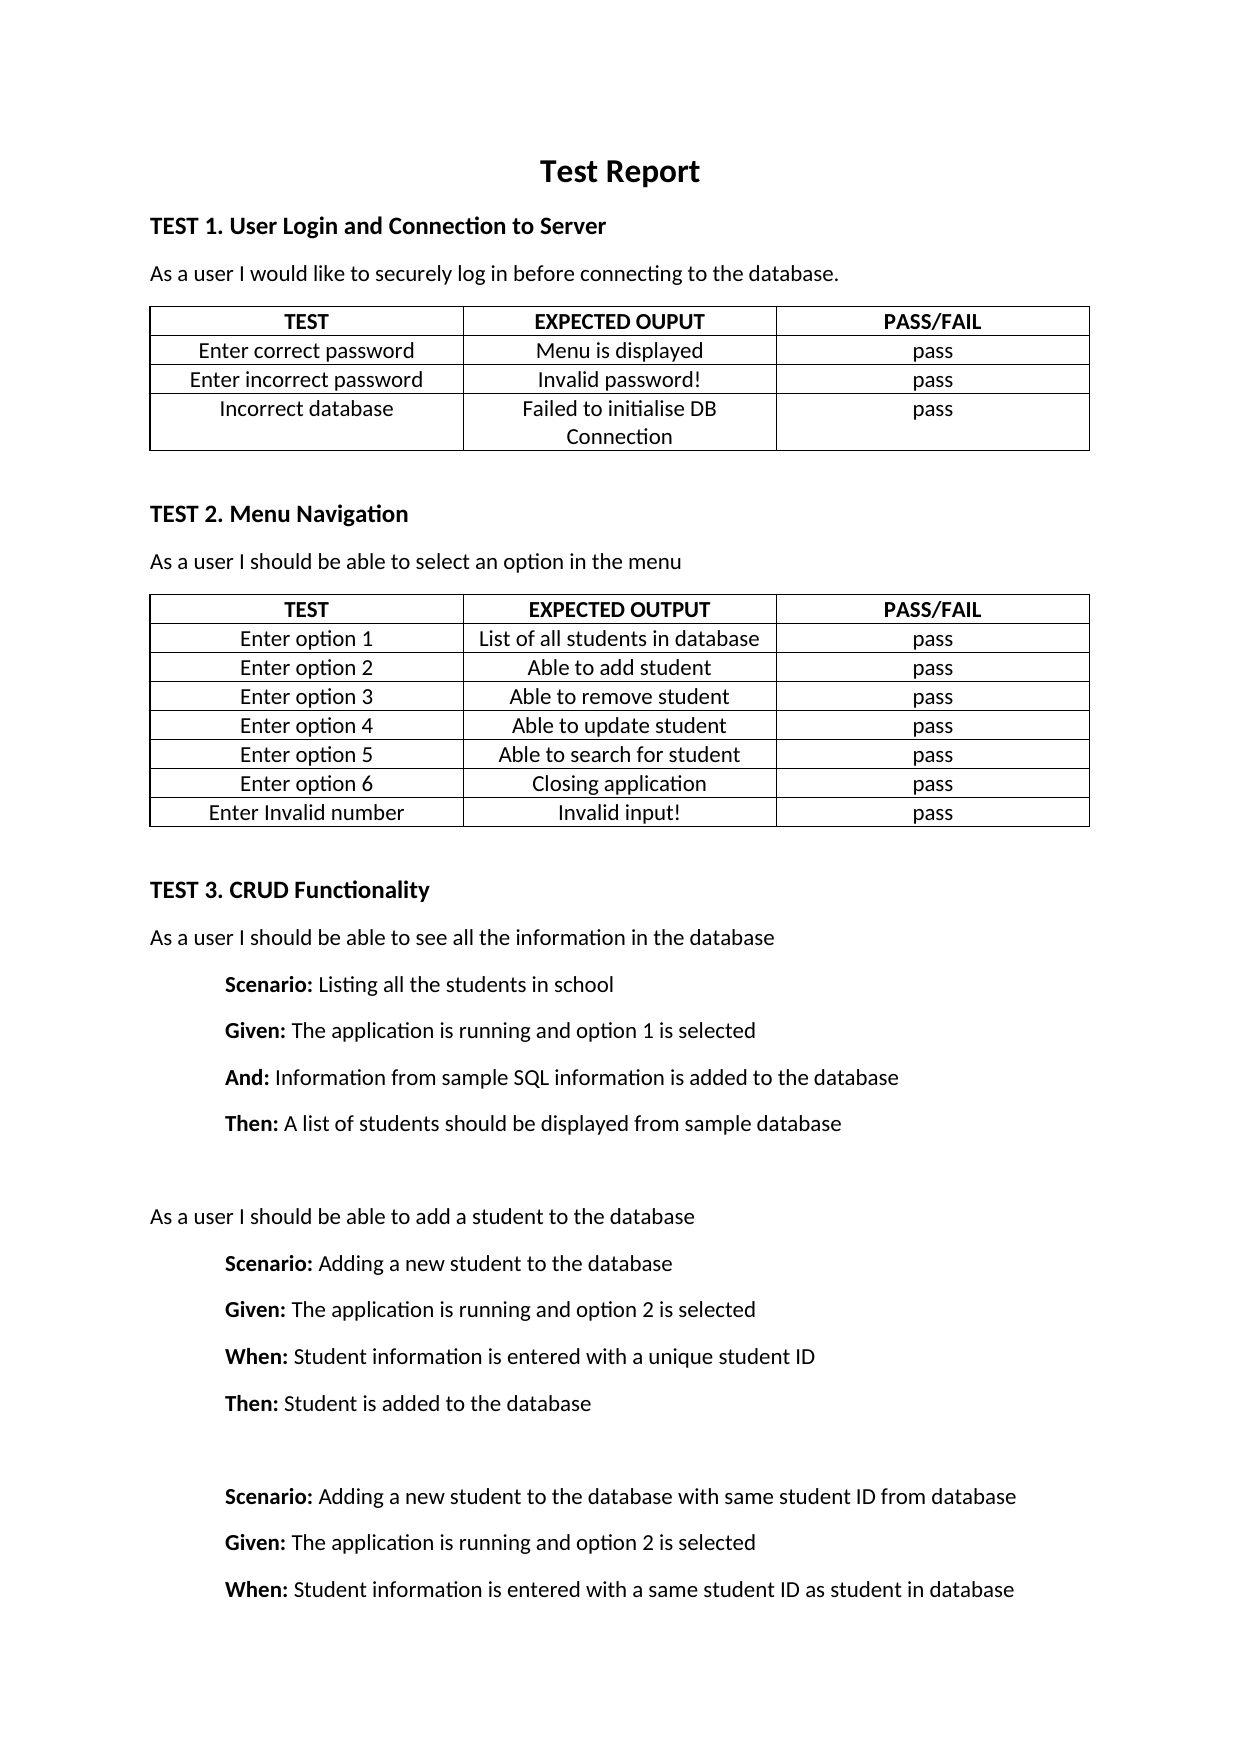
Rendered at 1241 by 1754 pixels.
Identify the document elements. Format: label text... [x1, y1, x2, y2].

text As a user I should be able to see all the information in the database [150, 923, 1090, 951]
table_cell Enter option 6 [151, 769, 463, 797]
text Given: The application is running and option 1 is selected [225, 1016, 1090, 1044]
table_cell pass [777, 653, 1089, 681]
table_cell Able to add student [464, 653, 776, 681]
table_cell Invalid password! [464, 365, 776, 393]
table_cell Able to remove student [464, 682, 776, 710]
text TEST 2. Menu Navigation [150, 498, 1090, 528]
text And: Information from sample SQL information is added to the database [225, 1063, 1090, 1091]
text Given: The application is running and option 2 is selected [225, 1528, 1090, 1556]
text When: Student information is entered with a same student ID as student in database [225, 1575, 1090, 1603]
text As a user I should be able to select an option in the menu [150, 547, 1090, 575]
table_cell Enter option 5 [151, 740, 463, 768]
text As a user I should be able to add a student to the database [150, 1202, 1090, 1231]
table_cell Menu is displayed [464, 336, 776, 364]
text Given: The application is running and option 2 is selected [225, 1296, 1090, 1324]
text Then: A list of students should be displayed from sample database [225, 1109, 1090, 1137]
table_header PASS/FAIL [777, 595, 1089, 623]
text Test Report [150, 150, 1090, 191]
table_cell Invalid input! [464, 798, 776, 826]
table_cell pass [777, 365, 1089, 393]
table_header EXPECTED OUTPUT [464, 595, 776, 623]
table_cell Enter option 2 [151, 653, 463, 681]
table_cell Failed to initialise DB Connection [464, 394, 776, 450]
table_cell Able to search for student [464, 740, 776, 768]
text Then: Student is added to the database [225, 1389, 1090, 1417]
table_cell Enter option 3 [151, 682, 463, 710]
table_cell List of all students in database [464, 624, 776, 652]
table_header PASS/FAIL [777, 307, 1089, 335]
table_cell Enter incorrect password [151, 365, 463, 393]
text Scenario: Listing all the students in school [225, 970, 1090, 998]
table_header TEST [151, 307, 463, 335]
table_cell pass [777, 740, 1089, 768]
table_cell Enter option 1 [151, 624, 463, 652]
table_cell Closing application [464, 769, 776, 797]
table_cell Able to update student [464, 711, 776, 739]
table_cell pass [777, 711, 1089, 739]
text Scenario: Adding a new student to the database with same student ID from database [225, 1482, 1090, 1510]
table_cell pass [777, 682, 1089, 710]
table_cell Enter option 4 [151, 711, 463, 739]
table_cell Enter correct password [151, 336, 463, 364]
table_cell pass [777, 798, 1089, 826]
text TEST 3. CRUD Functionality [150, 874, 1090, 904]
table_header EXPECTED OUPUT [464, 307, 776, 335]
text When: Student information is entered with a unique student ID [225, 1342, 1090, 1370]
table_cell pass [777, 336, 1089, 364]
text As a user I would like to securely log in before connecting to the database. [150, 259, 1090, 287]
table_cell Incorrect database [151, 394, 463, 450]
table_header TEST [151, 595, 463, 623]
text TEST 1. User Login and Connection to Server [150, 210, 1090, 241]
table_cell pass [777, 394, 1089, 450]
table_cell pass [777, 624, 1089, 652]
table_cell Enter Invalid number [151, 798, 463, 826]
text Scenario: Adding a new student to the database [225, 1249, 1090, 1277]
table_cell pass [777, 769, 1089, 797]
